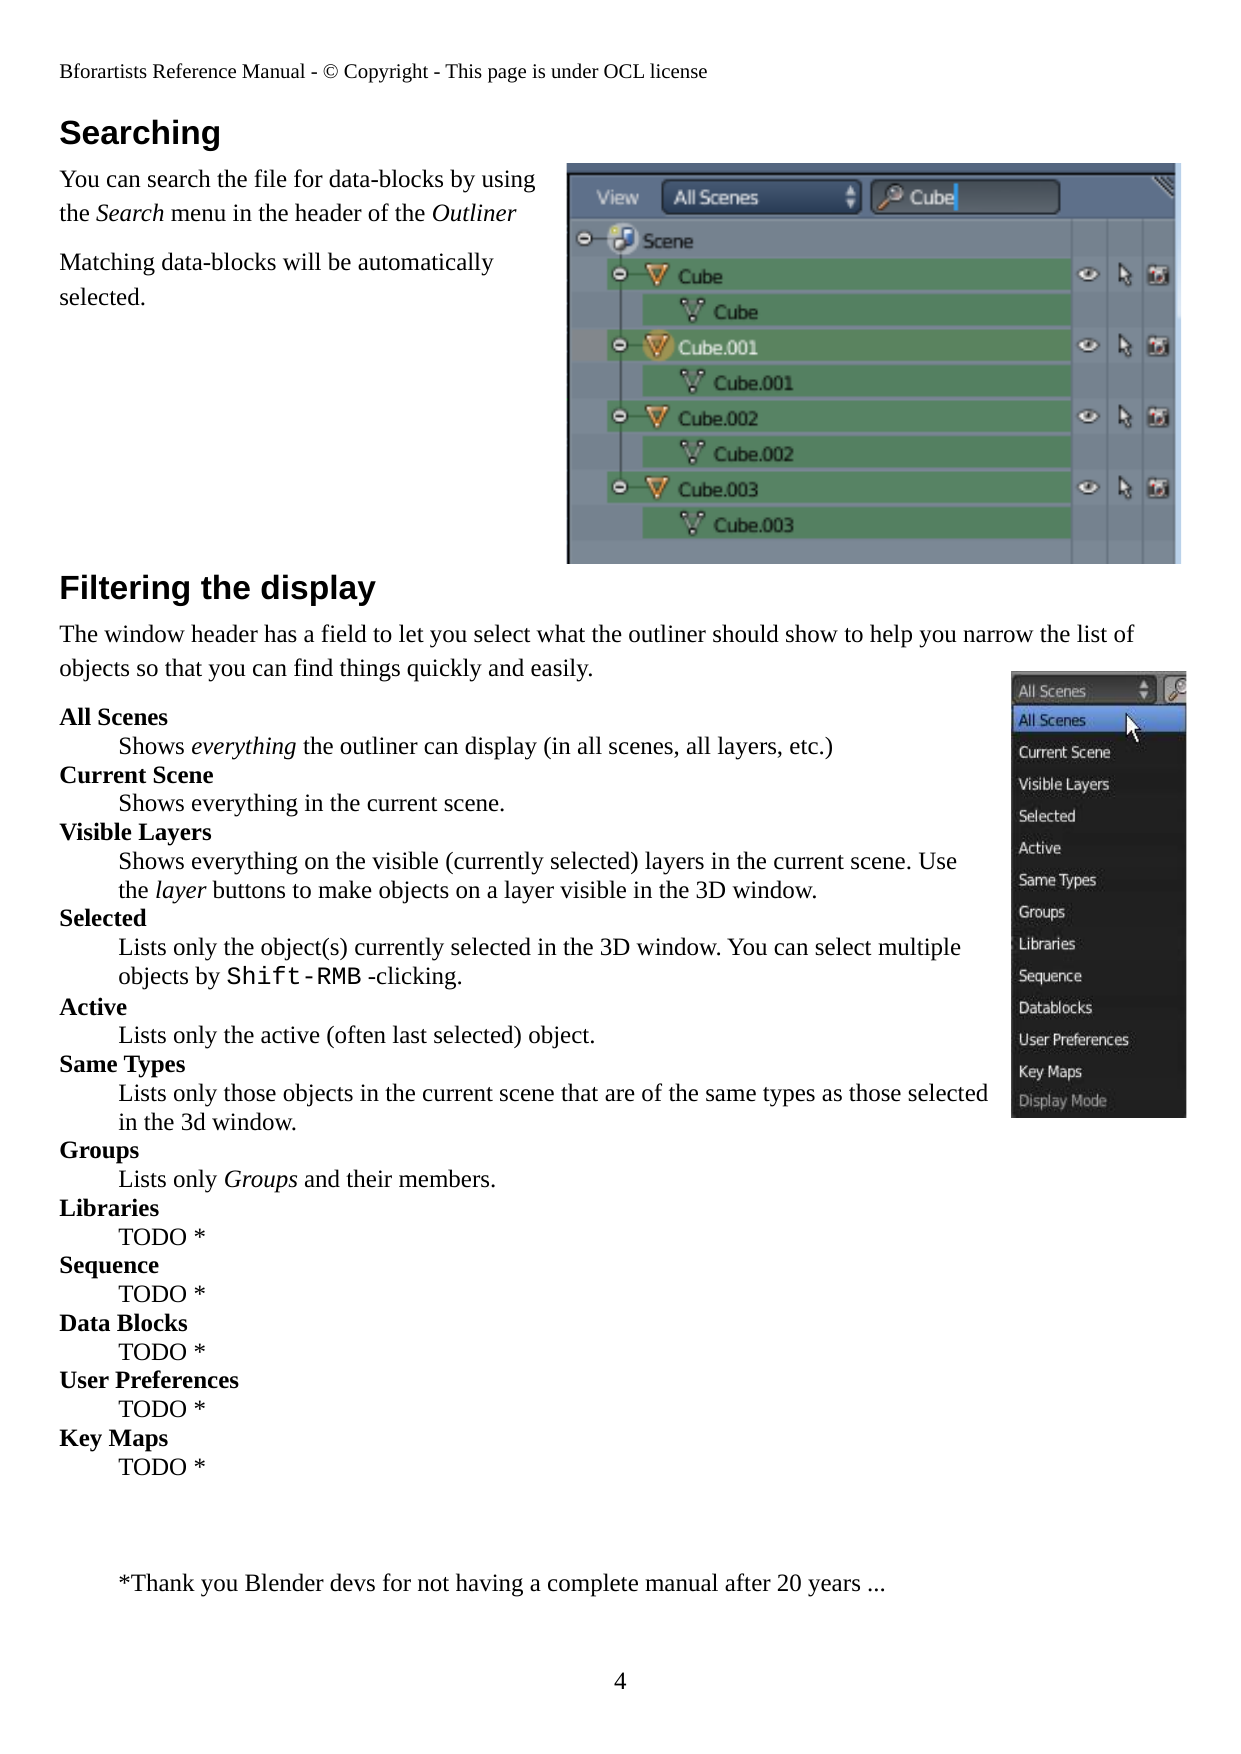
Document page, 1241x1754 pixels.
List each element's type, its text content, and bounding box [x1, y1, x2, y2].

subtitle Selected [59, 903, 993, 932]
list Shows everything the outliner can display (in all scenes, all layers, etc.) [118, 731, 993, 760]
list TODO * [118, 1279, 1181, 1308]
list TODO * [118, 1394, 1181, 1423]
list TODO * [118, 1222, 1181, 1251]
subtitle Active [59, 992, 993, 1021]
list *Thank you Blender devs for not having a complete manual after 20 years ... [118, 1568, 1181, 1597]
list Shows everything in the current scene. [118, 788, 993, 817]
text Matching data-blocks will be automatically selected. [59, 247, 566, 311]
subtitle Current Scene [59, 760, 993, 788]
subtitle All Scenes [59, 702, 993, 731]
subtitle Data Blocks [59, 1308, 1181, 1337]
list Lists only the active (often last selected) object. [118, 1021, 993, 1049]
subtitle Searching [59, 113, 1181, 151]
picture [566, 163, 1182, 564]
subtitle Filtering the display [59, 568, 1181, 606]
list TODO * [118, 1452, 1181, 1481]
list Lists only Groups and their members. [118, 1164, 1181, 1193]
text You can search the file for data-blocks by using the Search menu in the header of the Outliner [59, 164, 566, 227]
subtitle Visible Layers [59, 817, 993, 846]
picture [1011, 671, 1187, 1118]
subtitle Sequence [59, 1251, 1181, 1279]
text [994, 655, 1204, 1135]
subtitle Same Types [59, 1049, 993, 1078]
list Shows everything on the visible (currently selected) layers in the current scene. Use the layer buttons to make objects on a layer visible in the 3D window. [118, 846, 993, 903]
subtitle Key Maps [59, 1423, 1181, 1452]
subtitle Libraries [59, 1193, 1181, 1222]
text The window header has a field to let you select what the outliner should show to help you narrow the list of objects so that you can find things quickly and easily. [59, 619, 1181, 682]
list Lists only those objects in the current scene that are of the same types as those selected in the 3d window. [118, 1078, 993, 1136]
list Lists only the object(s) currently selected in the 3D window. You can select multiple objects by Shift-RMB -clicking. [118, 932, 993, 992]
subtitle Groups [59, 1136, 1181, 1164]
subtitle User Preferences [59, 1366, 1181, 1394]
list TODO * [118, 1337, 1181, 1366]
